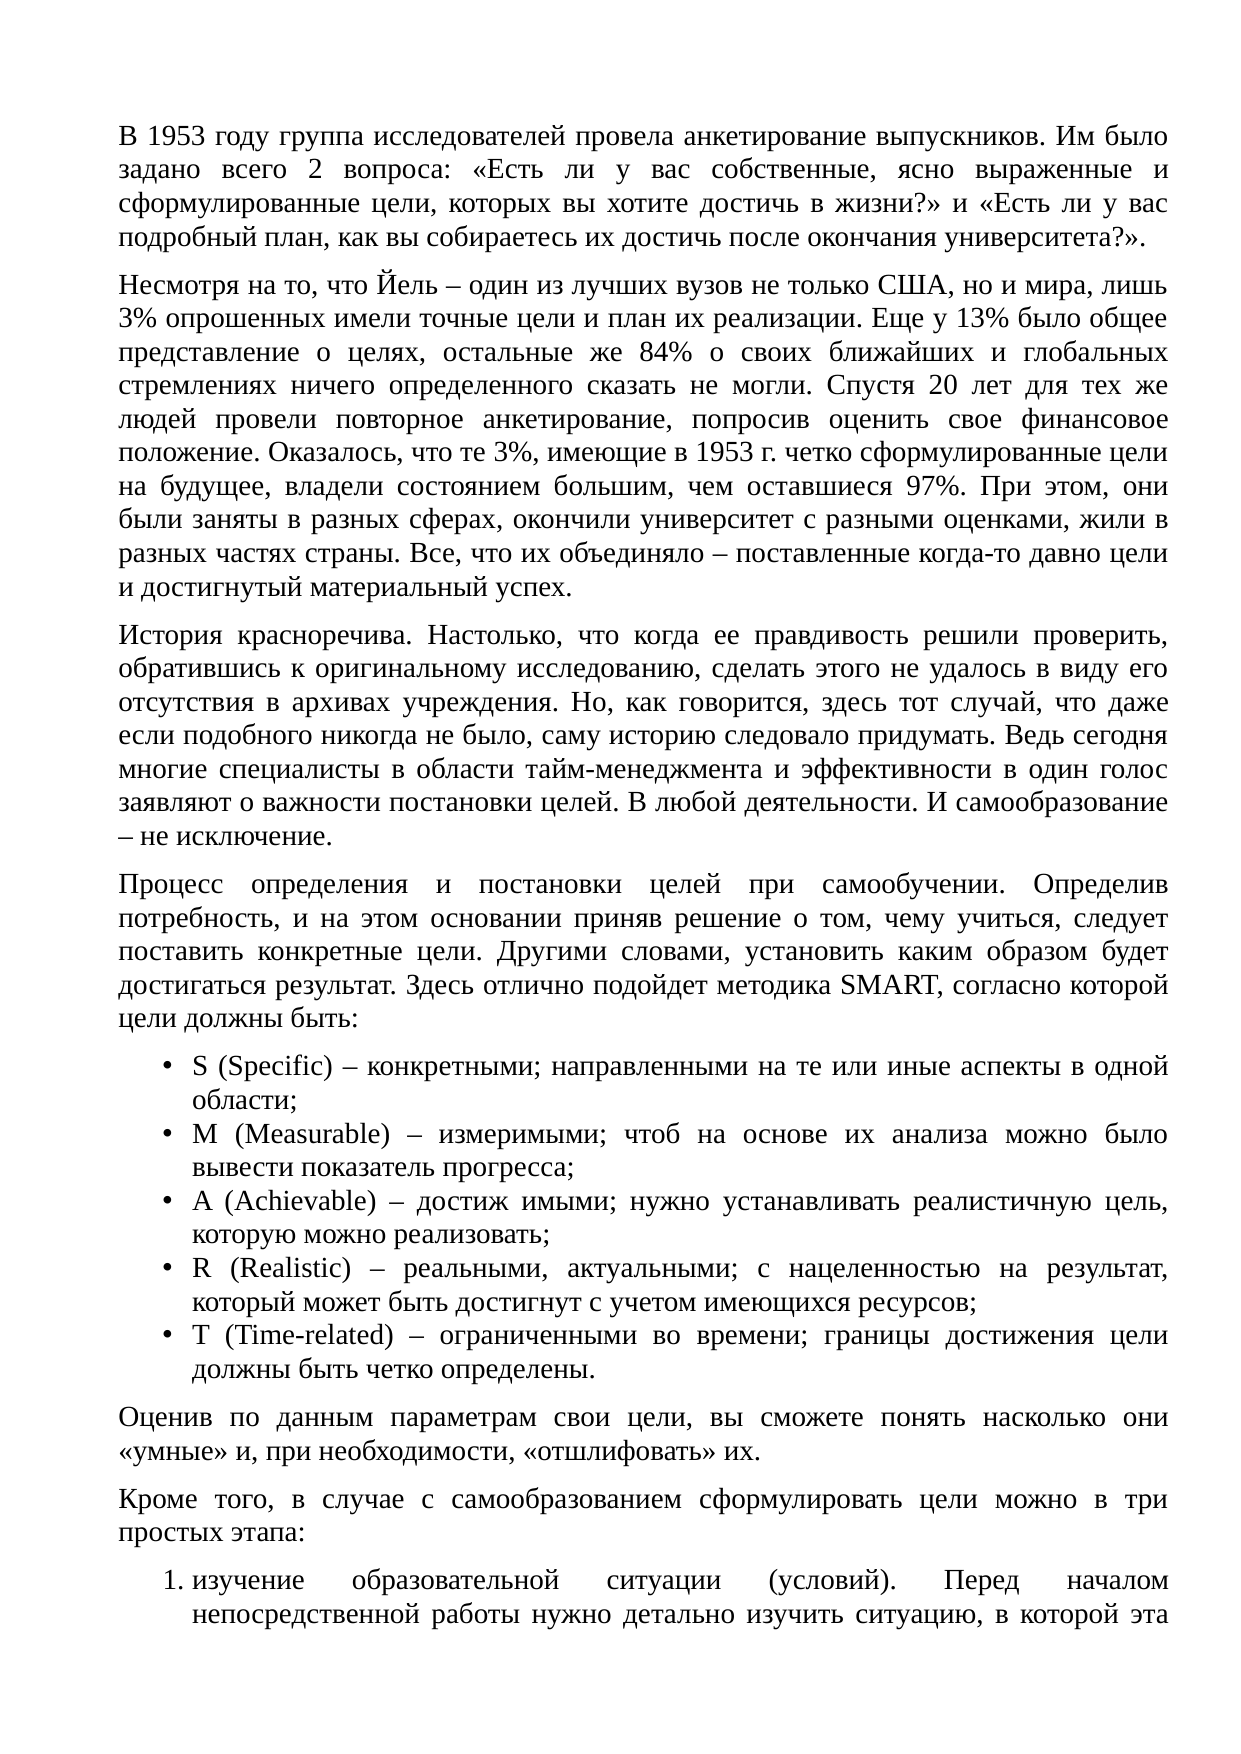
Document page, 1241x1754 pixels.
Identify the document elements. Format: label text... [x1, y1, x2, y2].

text Процесс определения и постановки целей при самообучении. Определив потребность, и на этом основании приняв решение о том, чему учиться, следует поставить конкретные цели. Другими словами, установить каким образом будет достигаться результат. Здесь отлично подойдет методика SMART, согласно которой цели должны быть: [118, 866, 1170, 1034]
text В 1953 году группа исследователей провела анкетирование выпускников. Им было задано всего 2 вопроса: «Есть ли у вас собственные, ясно выраженные и сформулированные цели, которых вы хотите достичь в жизни?» и «Есть ли у вас подробный план, как вы собираетесь их достичь после окончания университета?». [118, 118, 1170, 252]
list T (Time-related) – ограниченными во времени; границы достижения цели должны быть четко определены. [162, 1317, 1170, 1384]
list изучение образовательной ситуации (условий). Перед началом непосредственной работы нужно детально изучить ситуацию, в которой эта [162, 1562, 1170, 1629]
list A (Achievable) – достиж имыми; нужно устанавливать реалистичную цель, которую можно реализовать; [162, 1183, 1170, 1250]
text Кроме того, в случае с самообразованием сформулировать цели можно в три простых этапа: [118, 1481, 1170, 1548]
text Несмотря на то, что Йель – один из лучших вузов не только США, но и мира, лишь 3% опрошенных имели точные цели и план их реализации. Еще у 13% было общее представление о целях, остальные же 84% о своих ближайших и глобальных стремлениях ничего определенного сказать не могли. Спустя 20 лет для тех же людей провели повторное анкетирование, попросив оценить свое финансовое положение. Оказалось, что те 3%, имеющие в 1953 г. четко сформулированные цели на будущее, владели состоянием большим, чем оставшиеся 97%. При этом, они были заняты в разных сферах, окончили университет с разными оценками, жили в разных частях страны. Все, что их объединяло – поставленные когда-то давно цели и достигнутый материальный успех. [118, 267, 1170, 602]
list S (Specific) – конкретными; направленными на те или иные аспекты в одной области; [162, 1048, 1170, 1116]
text Оценив по данным параметрам свои цели, вы сможете понять насколько они «умные» и, при необходимости, «отшлифовать» их. [118, 1399, 1170, 1466]
list M (Measurable) – измеримыми; чтоб на основе их анализа можно было вывести показатель прогресса; [162, 1116, 1170, 1183]
list R (Realistic) – реальными, актуальными; с нацеленностью на результат, который может быть достигнут с учетом имеющихся ресурсов; [162, 1250, 1170, 1317]
text История красноречива. Настолько, что когда ее правдивость решили проверить, обратившись к оригинальному исследованию, сделать этого не удалось в виду его отсутствия в архивах учреждения. Но, как говорится, здесь тот случай, что даже если подобного никогда не было, саму историю следовало придумать. Ведь сегодня многие специалисты в области тайм-менеджмента и эффективности в один голос заявляют о важности постановки целей. В любой деятельности. И самообразование – не исключение. [118, 617, 1170, 852]
